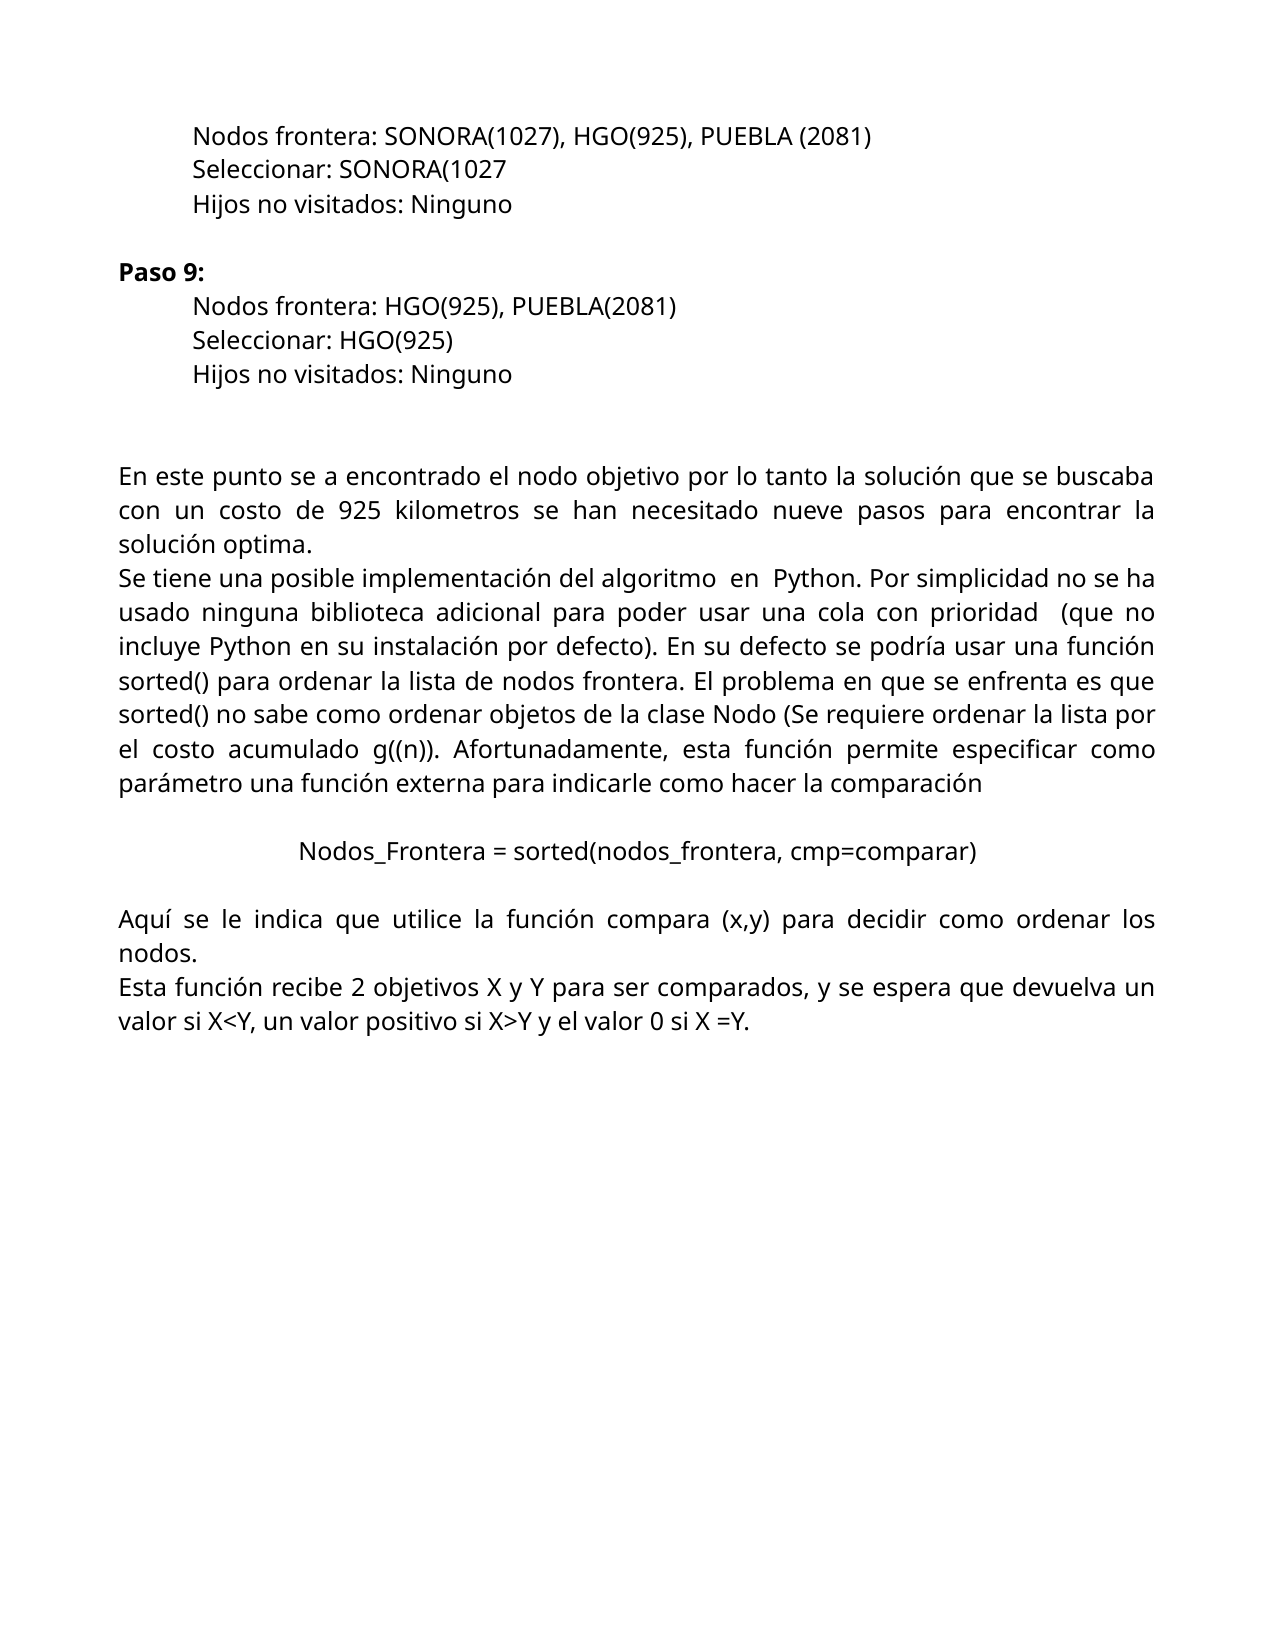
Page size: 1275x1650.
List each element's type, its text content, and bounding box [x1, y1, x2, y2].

text En este punto se a encontrado el nodo objetivo por lo tanto la solución que se buscaba con un costo de 925 kilometros se han necesitado nueve pasos para encontrar la solución optima. [118, 459, 1157, 561]
text Seleccionar: HGO(925) [118, 322, 1157, 357]
text Se tiene una posible implementación del algoritmo en Python. Por simplicidad no se ha usado ninguna biblioteca adicional para poder usar una cola con prioridad (que no incluye Python en su instalación por defecto). En su defecto se podría usar una función sorted() para ordenar la lista de nodos frontera. El problema en que se enfrenta es que sorted() no sabe como ordenar objetos de la clase Nodo (Se requiere ordenar la lista por el costo acumulado g((n)). Afortunadamente, esta función permite especificar como parámetro una función externa para indicarle como hacer la comparación [118, 561, 1157, 799]
text Nodos_Frontera = sorted(nodos_frontera, cmp=comparar) [118, 833, 1157, 867]
text Aquí se le indica que utilice la función compara (x,y) para decidir como ordenar los nodos. [118, 902, 1157, 970]
text Nodos frontera: SONORA(1027), HGO(925), PUEBLA (2081) [118, 118, 1157, 152]
text Hijos no visitados: Ninguno [118, 186, 1157, 220]
text Seleccionar: SONORA(1027 [118, 152, 1157, 186]
text Hijos no visitados: Ninguno [118, 357, 1157, 391]
text Esta función recibe 2 objetivos X y Y para ser comparados, y se espera que devuelva un valor si X<Y, un valor positivo si X>Y y el valor 0 si X =Y. [118, 970, 1157, 1038]
text Nodos frontera: HGO(925), PUEBLA(2081) [118, 288, 1157, 322]
text Paso 9: [118, 254, 1157, 288]
